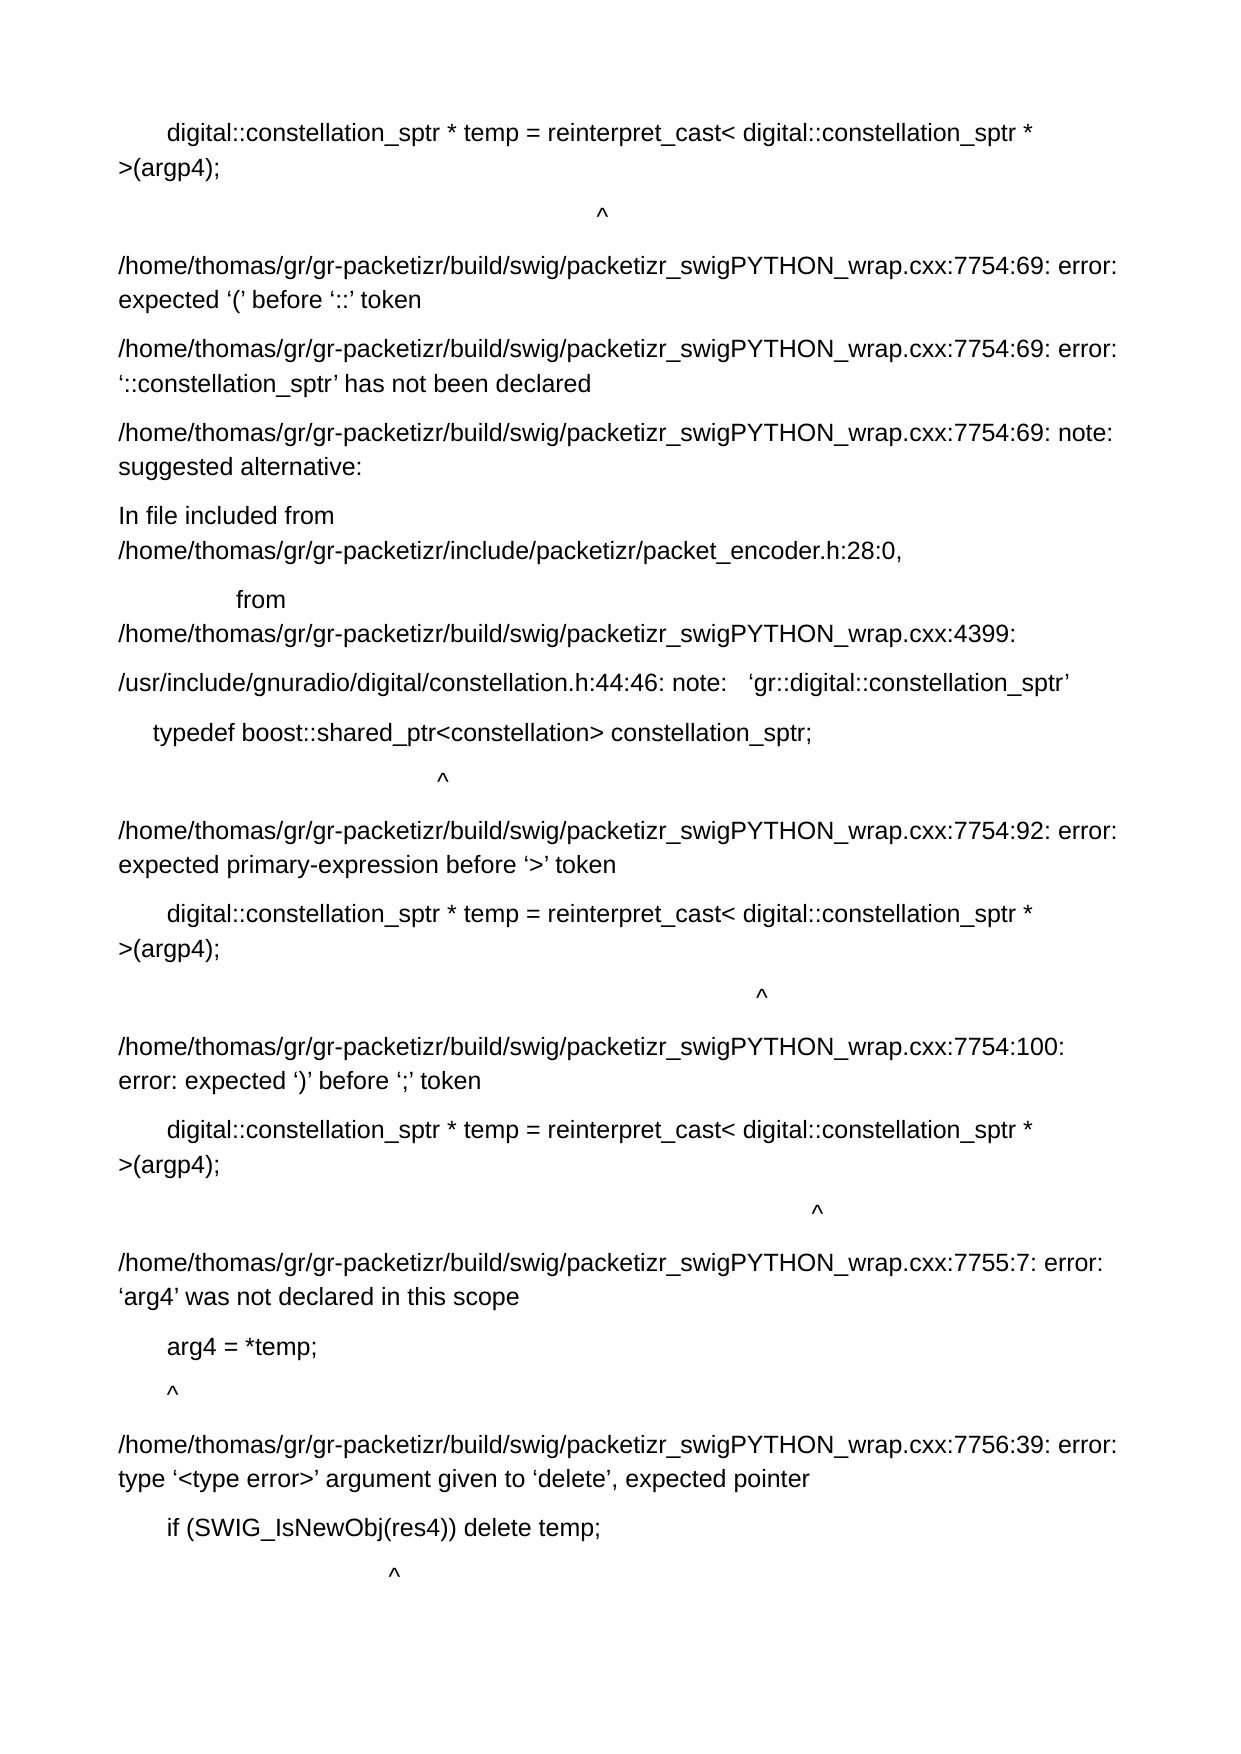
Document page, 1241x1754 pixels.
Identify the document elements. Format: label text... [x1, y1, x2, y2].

text /home/thomas/gr/gr-packetizr/build/swig/packetizr_swigPYTHON_wrap.cxx:7754:92: error: expected primary-expression before ‘>’ token [118, 816, 1122, 879]
text /home/thomas/gr/gr-packetizr/build/swig/packetizr_swigPYTHON_wrap.cxx:7755:7: error: ‘arg4’ was not declared in this scope [118, 1248, 1122, 1311]
text typedef boost::shared_ptr<constellation> constellation_sptr; [118, 717, 1122, 746]
text /home/thomas/gr/gr-packetizr/build/swig/packetizr_swigPYTHON_wrap.cxx:7754:69: note: suggested alternative: [118, 418, 1122, 481]
text ^ [118, 767, 1122, 795]
text /home/thomas/gr/gr-packetizr/build/swig/packetizr_swigPYTHON_wrap.cxx:7756:39: error: type ‘<type error>’ argument given to ‘delete’, expected pointer [118, 1429, 1122, 1493]
text ^ [118, 1381, 1122, 1409]
text /usr/include/gnuradio/digital/constellation.h:44:46: note: ‘gr::digital::constellation_sptr’ [118, 668, 1122, 697]
text /home/thomas/gr/gr-packetizr/build/swig/packetizr_swigPYTHON_wrap.cxx:7754:69: error: expected ‘(’ before ‘::’ token [118, 251, 1122, 314]
text arg4 = *temp; [118, 1331, 1122, 1360]
text ^ [118, 1199, 1122, 1228]
text if (SWIG_IsNewObj(res4)) delete temp; [118, 1513, 1122, 1542]
text digital::constellation_sptr * temp = reinterpret_cast< digital::constellation_sptr * >(argp4); [118, 1115, 1122, 1178]
text /home/thomas/gr/gr-packetizr/build/swig/packetizr_swigPYTHON_wrap.cxx:7754:69: error: ‘::constellation_sptr’ has not been declared [118, 334, 1122, 397]
text ^ [118, 202, 1122, 230]
text ^ [118, 983, 1122, 1011]
text from /home/thomas/gr/gr-packetizr/build/swig/packetizr_swigPYTHON_wrap.cxx:4399: [118, 585, 1122, 648]
text digital::constellation_sptr * temp = reinterpret_cast< digital::constellation_sptr * >(argp4); [118, 118, 1122, 181]
text /home/thomas/gr/gr-packetizr/build/swig/packetizr_swigPYTHON_wrap.cxx:7754:100: error: expected ‘)’ before ‘;’ token [118, 1032, 1122, 1095]
text ^ [118, 1562, 1122, 1591]
text digital::constellation_sptr * temp = reinterpret_cast< digital::constellation_sptr * >(argp4); [118, 899, 1122, 962]
text In file included from /home/thomas/gr/gr-packetizr/include/packetizr/packet_encoder.h:28:0, [118, 501, 1122, 564]
